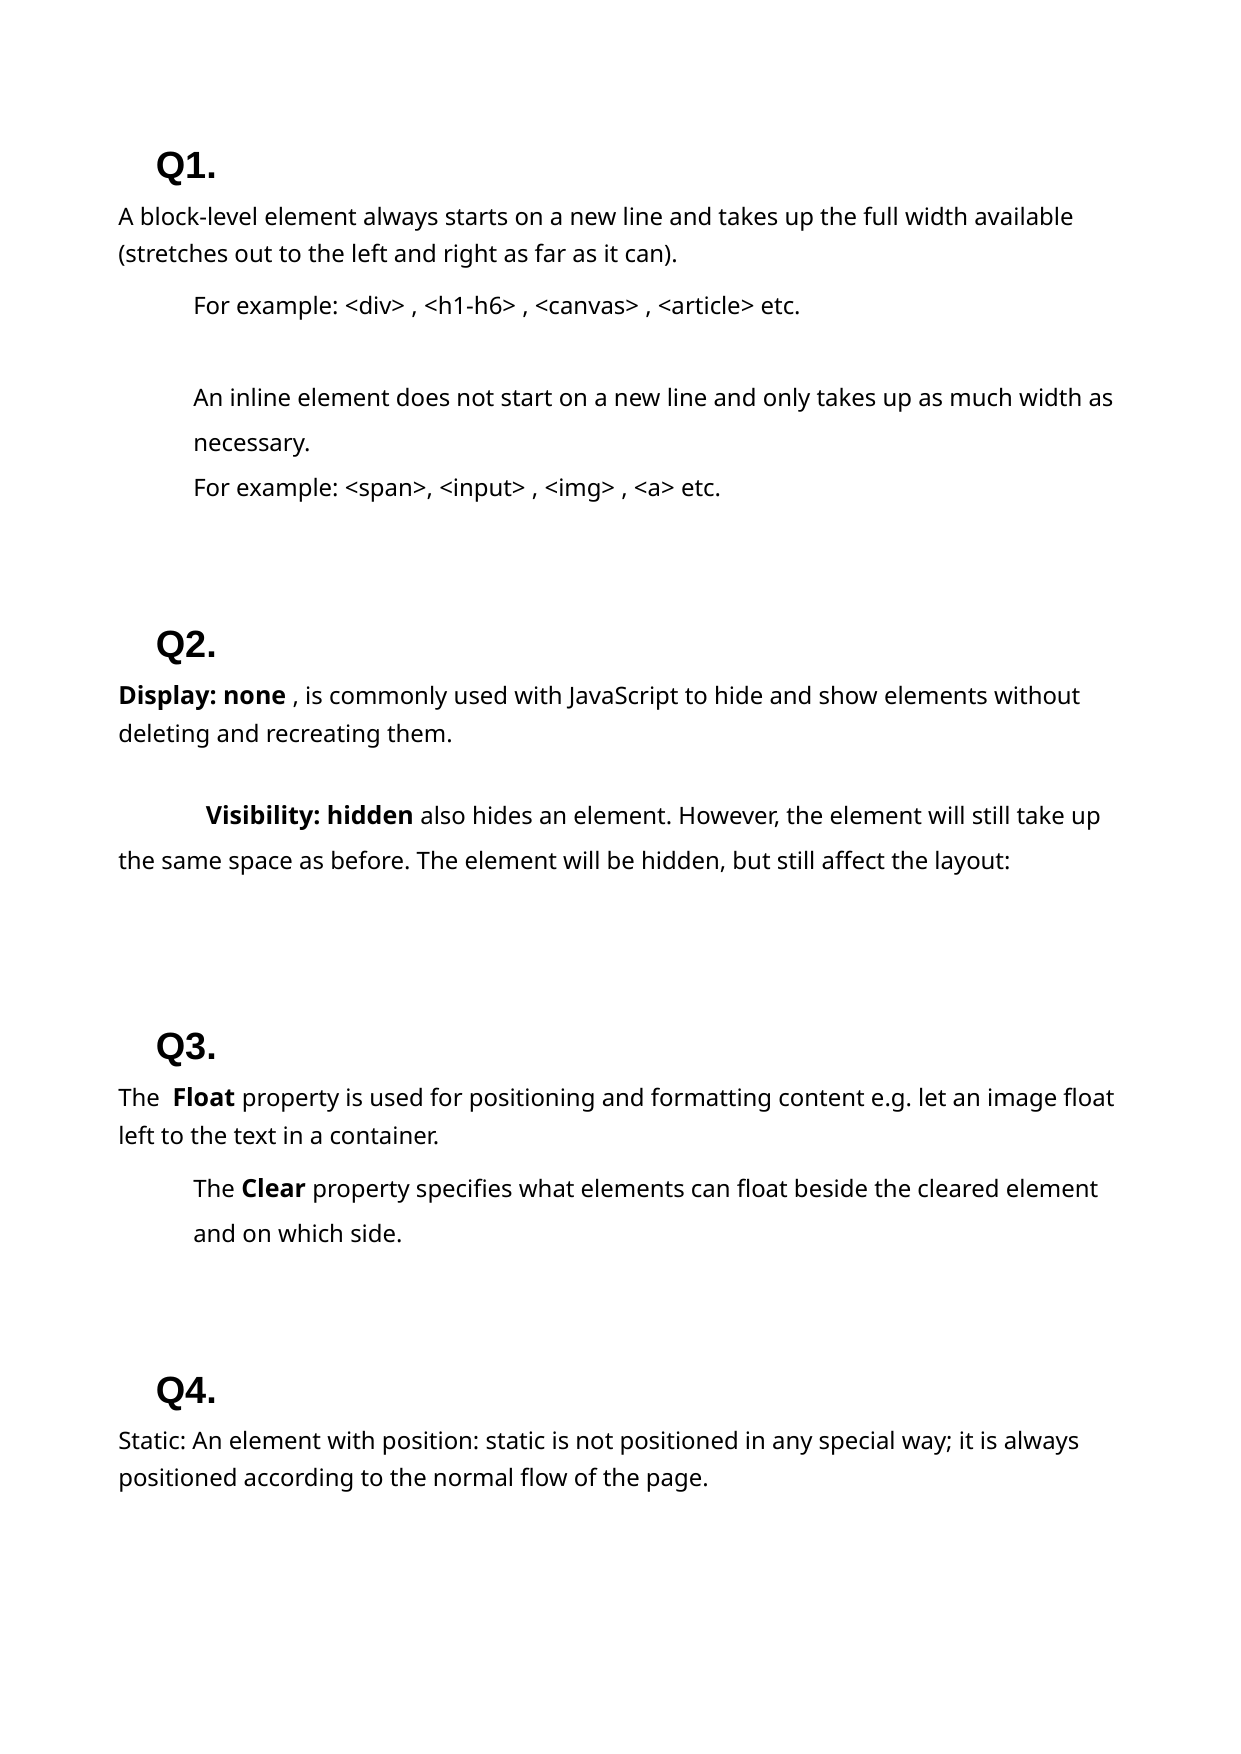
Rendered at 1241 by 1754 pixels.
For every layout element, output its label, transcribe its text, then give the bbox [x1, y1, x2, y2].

text Display: none , is commonly used with JavaScript to hide and show elements without deleting and recreating them. [118, 678, 1122, 749]
text For example: <span>, <input> , <img> , <a> etc. [193, 471, 1122, 503]
text A block-level element always starts on a new line and takes up the full width available (stretches out to the left and right as far as it can). [118, 199, 1122, 269]
text Visibility: hidden also hides an element. However, the element will still take up the same space as before. The element will be hidden, but still affect the layout: [118, 798, 1122, 877]
subtitle Q4. [156, 1367, 1122, 1411]
subtitle Q2. [156, 621, 1122, 665]
text An inline element does not start on a new line and only takes up as much width as necessary. [193, 381, 1122, 459]
text For example: <div> , <h1-h6> , <canvas> , <article> etc. [193, 289, 1122, 321]
text The Float property is used for positioning and formatting content e.g. let an image float left to the text in a container. [118, 1080, 1122, 1151]
text Static: An element with position: static is not positioned in any special way; it is always positioned according to the normal flow of the page. [118, 1424, 1122, 1494]
text The Clear property specifies what elements can float beside the cleared element and on which side. [193, 1171, 1122, 1249]
subtitle Q3. [156, 1024, 1122, 1067]
subtitle Q1. [156, 143, 1122, 187]
